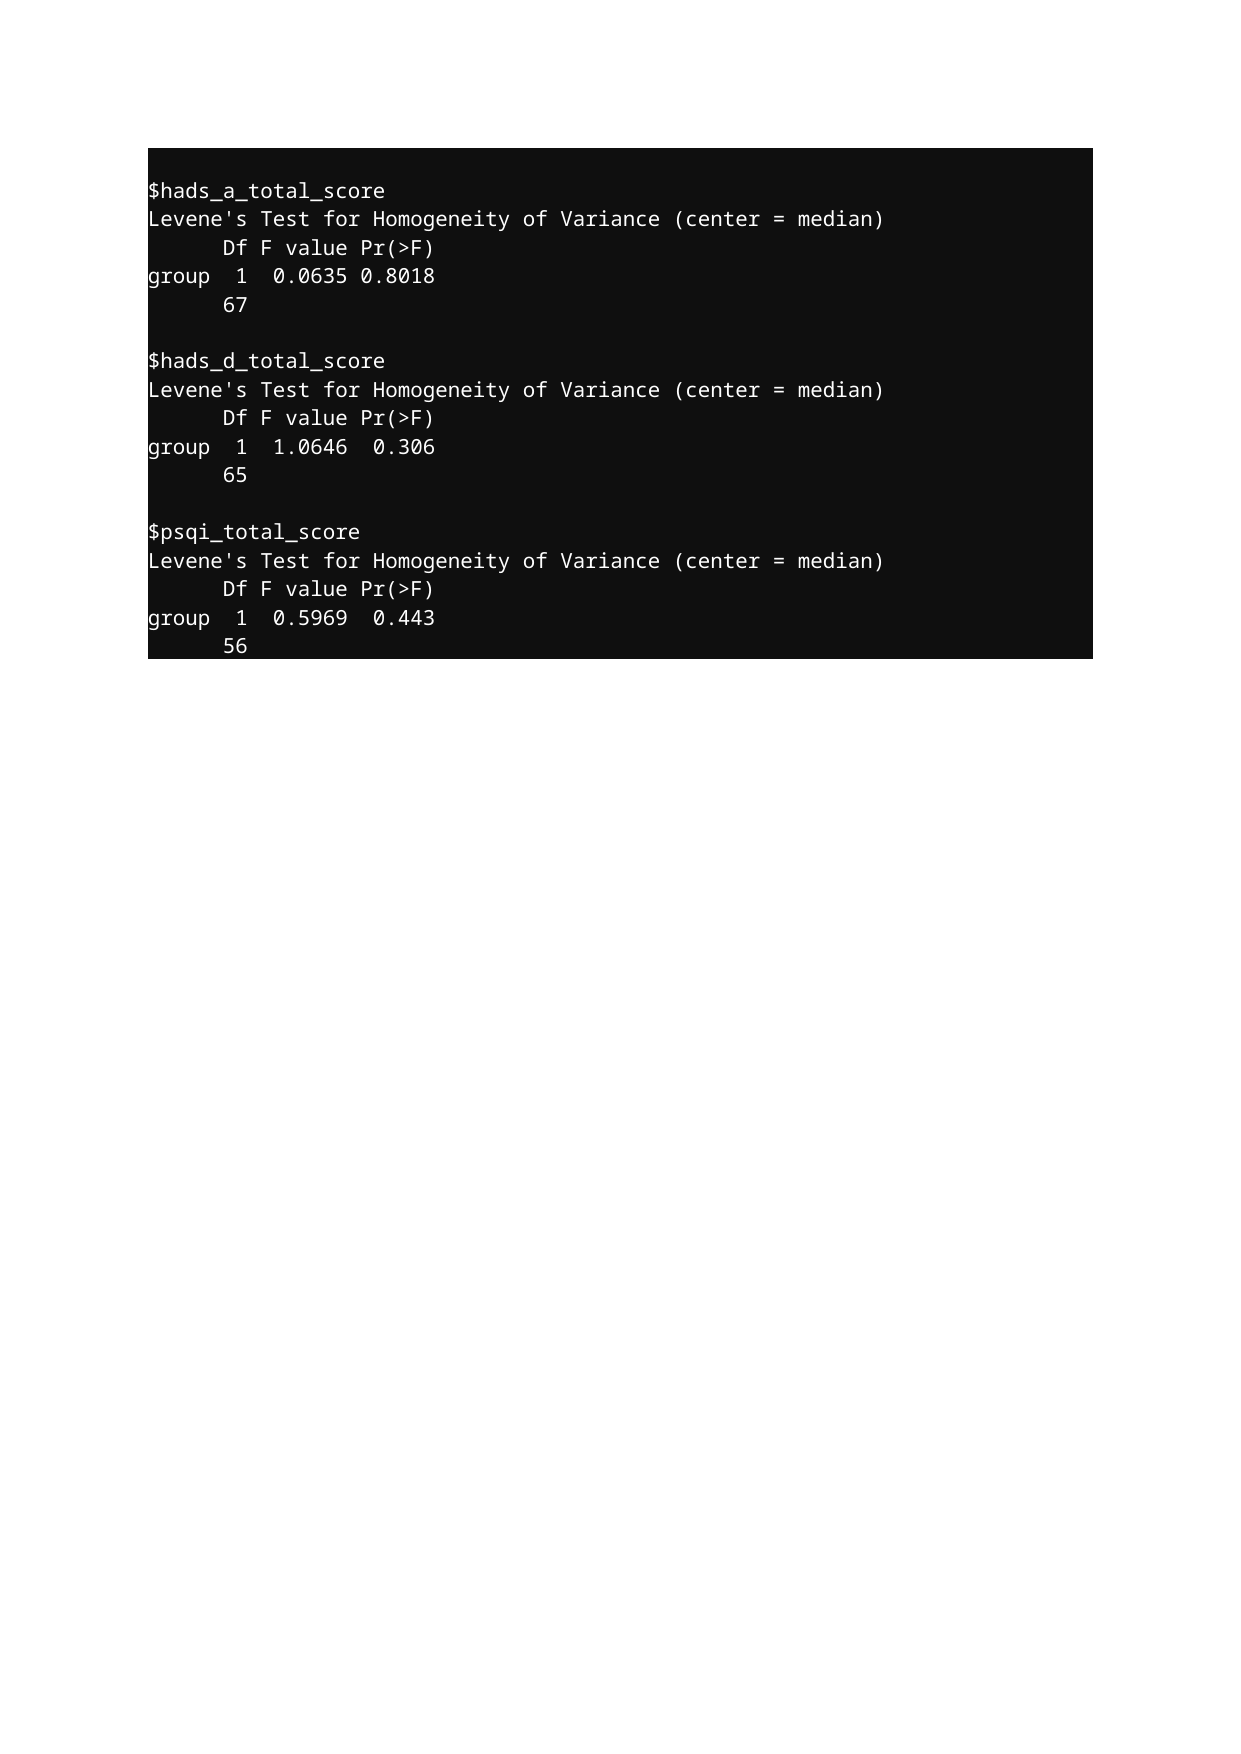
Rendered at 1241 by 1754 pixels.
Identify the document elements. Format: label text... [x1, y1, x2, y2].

text Levene's Test for Homogeneity of Variance (center = median) [148, 375, 1093, 403]
text Levene's Test for Homogeneity of Variance (center = median) [148, 546, 1093, 574]
text $hads_a_total_score [148, 176, 1093, 204]
text Levene's Test for Homogeneity of Variance (center = median) [148, 204, 1093, 233]
text group 1 0.5969 0.443 [148, 603, 1093, 631]
text Df F value Pr(>F) [148, 574, 1093, 603]
text Df F value Pr(>F) [148, 233, 1093, 261]
text 56 [148, 631, 1093, 659]
text 65 [148, 460, 1093, 489]
text group 1 1.0646 0.306 [148, 432, 1093, 460]
text $psqi_total_score [148, 517, 1093, 546]
text Df F value Pr(>F) [148, 403, 1093, 432]
text 67 [148, 290, 1093, 318]
text group 1 0.0635 0.8018 [148, 261, 1093, 290]
text $hads_d_total_score [148, 347, 1093, 375]
